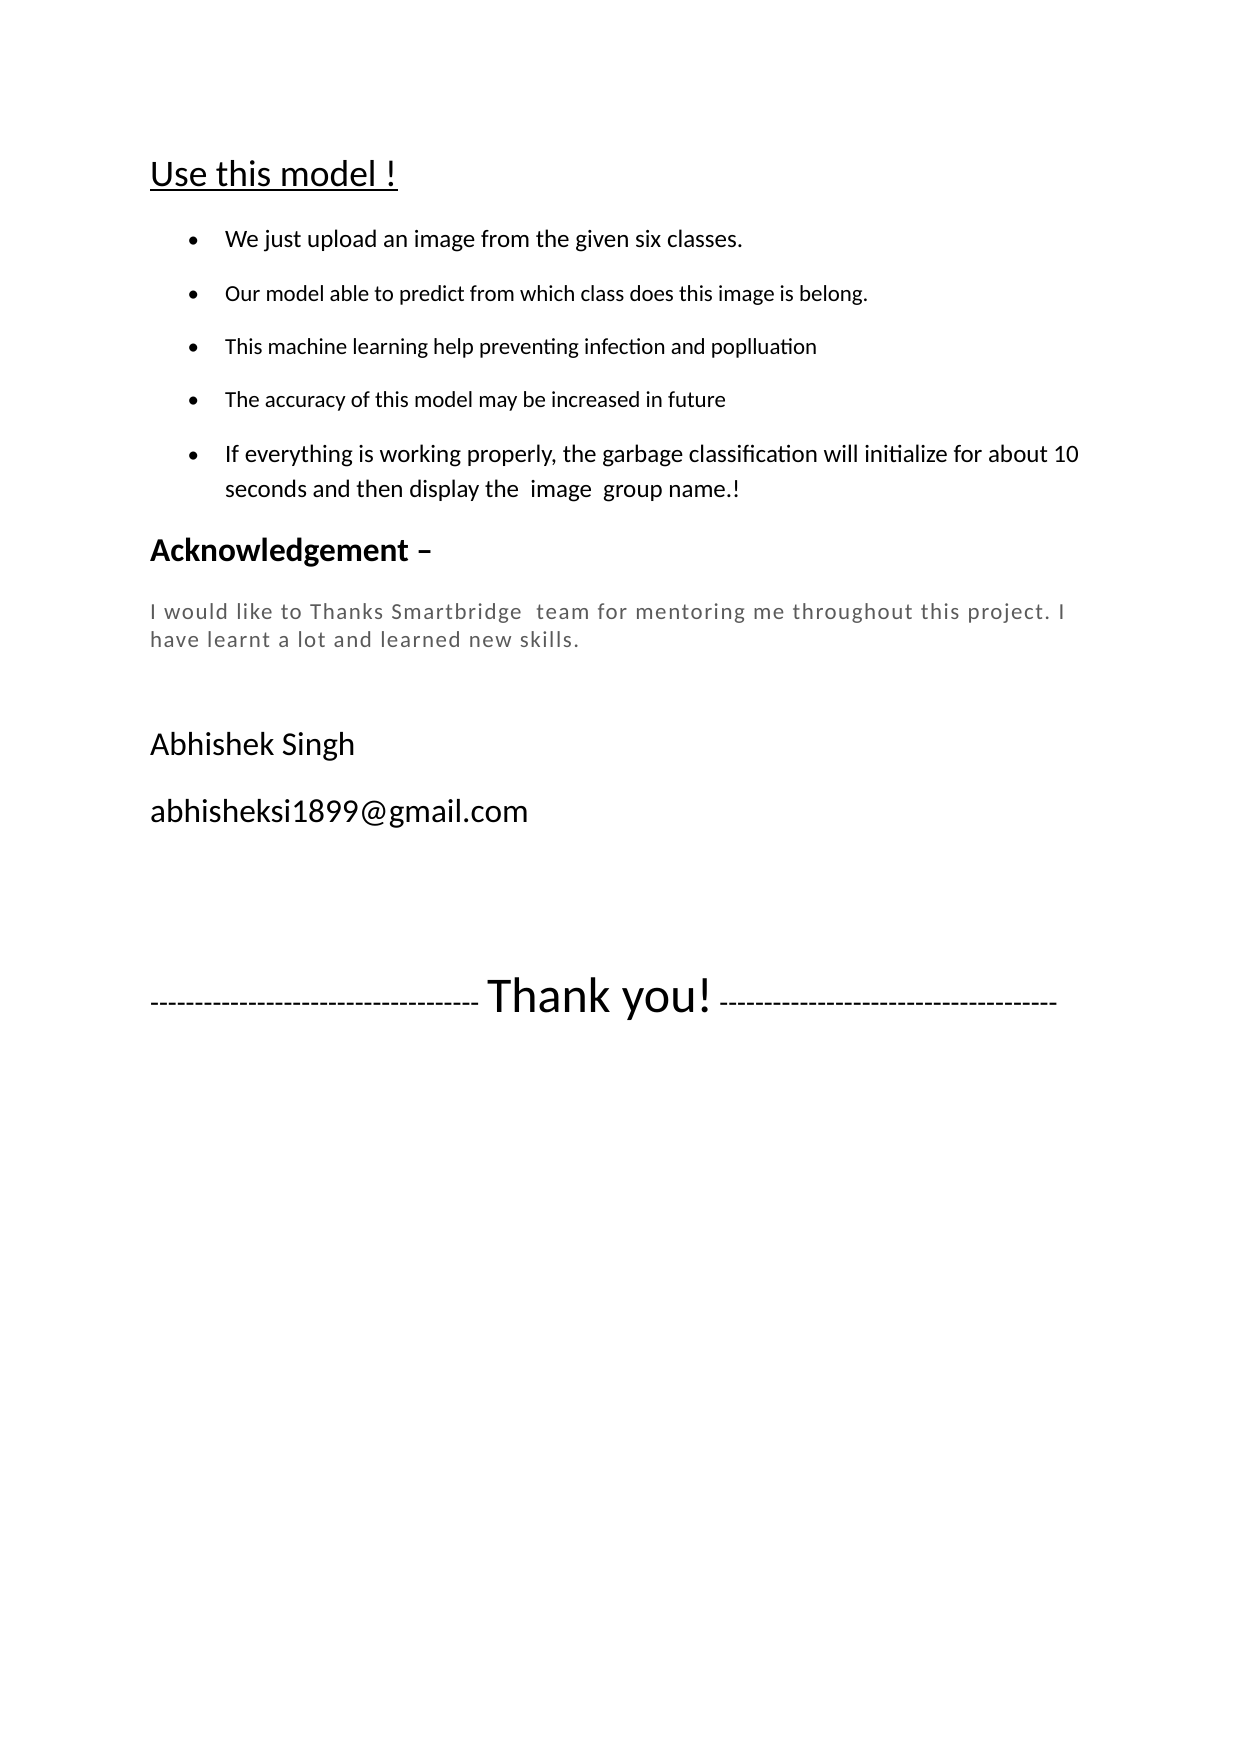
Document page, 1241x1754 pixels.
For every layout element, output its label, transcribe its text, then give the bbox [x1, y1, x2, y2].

text ------------------------------------- Thank you! -------------------------------------- [150, 964, 1090, 1025]
subtitle I would like to Thanks Smartbridge team for mentoring me throughout this project. I have learnt a lot and learned new skills. [150, 597, 1090, 653]
list The accuracy of this model may be increased in future [187, 385, 1090, 413]
list If everything is working properly, the garbage classification will initialize for about 10 seconds and then display the image group name.! [187, 438, 1090, 504]
list Our model able to predict from which class does this image is belong. [187, 279, 1090, 307]
text Abhishek Singh [150, 723, 1090, 763]
list This machine learning help preventing infection and poplluation [187, 332, 1090, 360]
text abhisheksi1899@gmail.com [150, 790, 1090, 831]
text Acknowledgement – [150, 529, 1090, 570]
text Use this model ! [150, 150, 1090, 196]
list We just upload an image from the given six classes. [187, 223, 1090, 254]
